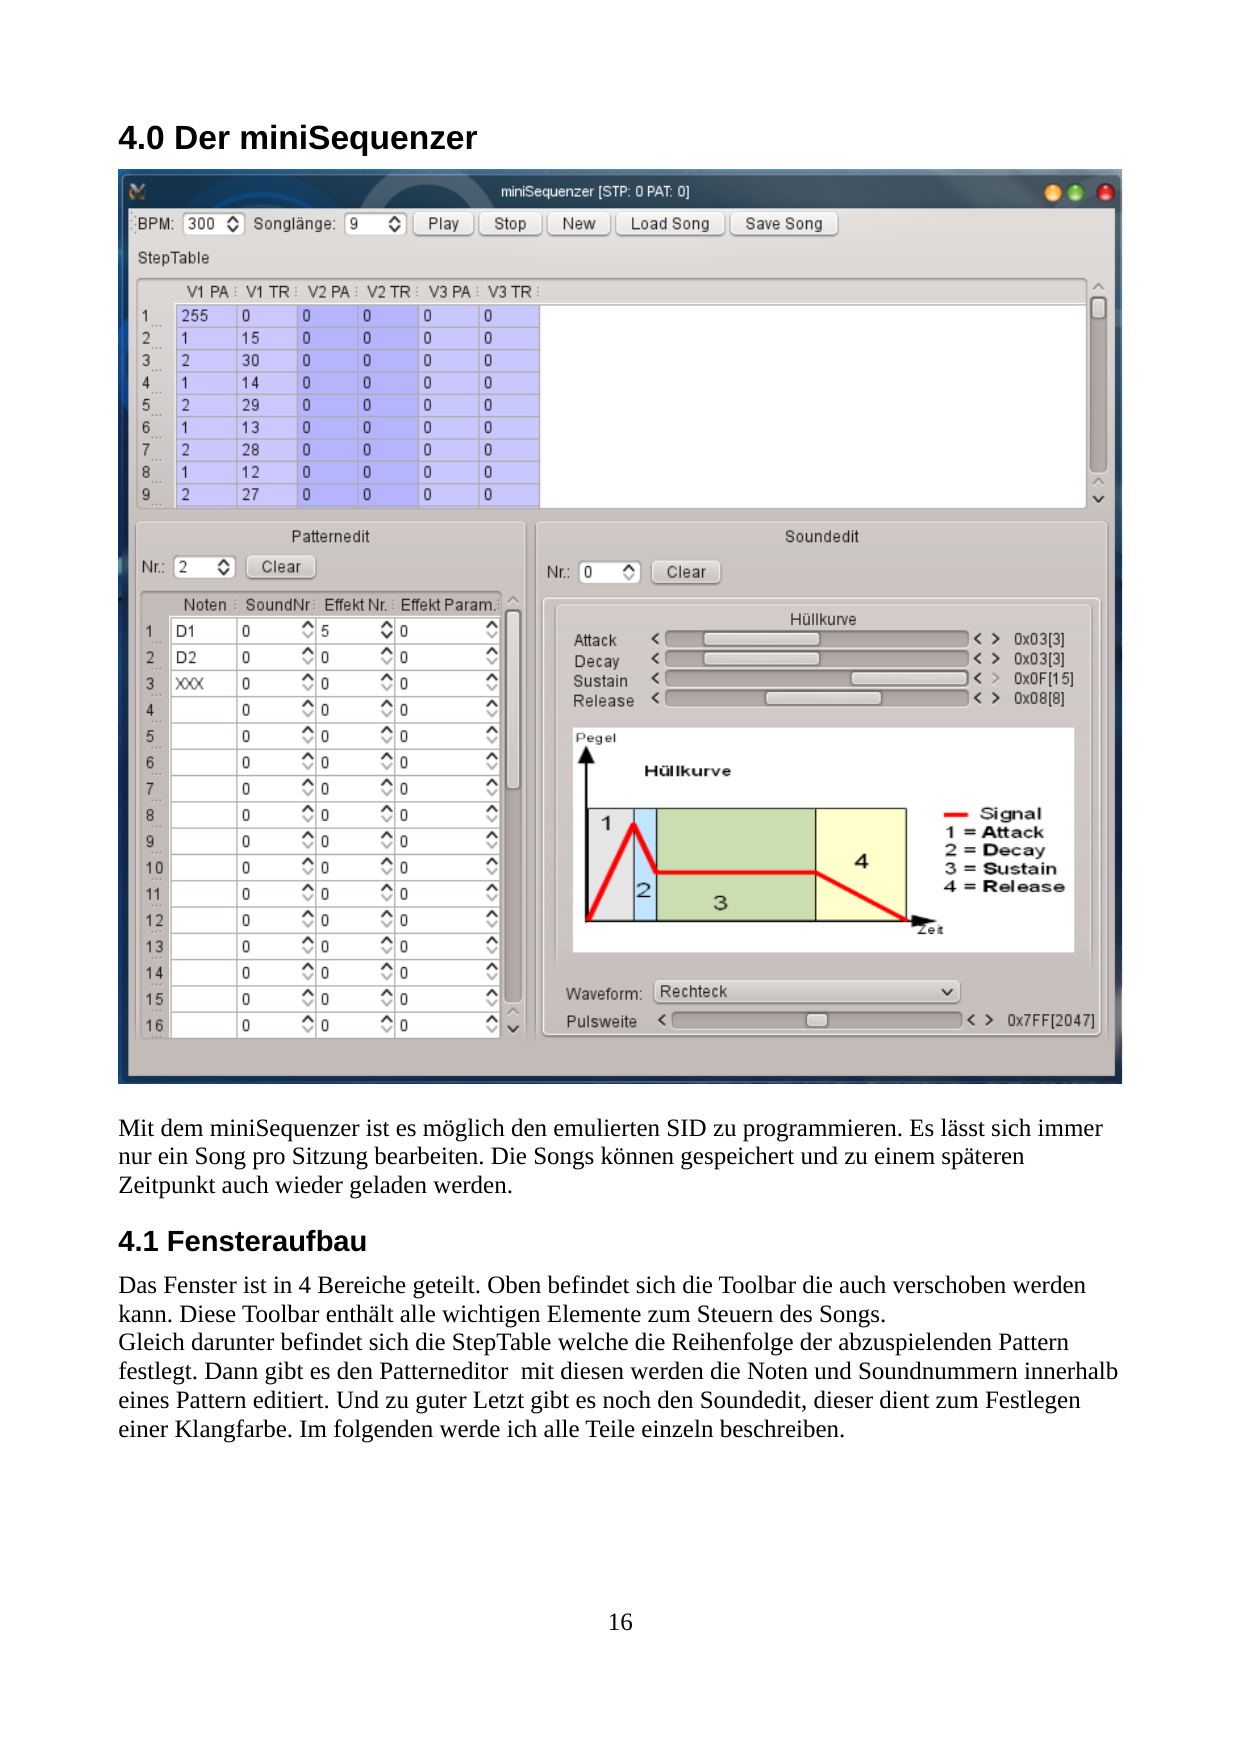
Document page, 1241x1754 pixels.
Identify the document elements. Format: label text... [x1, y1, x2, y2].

subtitle 4.0 Der miniSequenzer [118, 118, 1122, 157]
subtitle 4.1 Fensteraufbau [118, 1224, 1122, 1257]
picture [118, 169, 1123, 1084]
text Mit dem miniSequenzer ist es möglich den emulierten SID zu programmieren. Es lässt sich immer nur ein Song pro Sitzung bearbeiten. Die Songs können gespeichert und zu einem späteren Zeitpunkt auch wieder geladen werden. [118, 1113, 1122, 1199]
text Gleich darunter befindet sich die StepTable welche die Reihenfolge der abzuspielenden Pattern festlegt. Dann gibt es den Patterneditor mit diesen werden die Noten und Soundnummern innerhalb eines Pattern editiert. Und zu guter Letzt gibt es noch den Soundedit, dieser dient zum Festlegen einer Klangfarbe. Im folgenden werde ich alle Teile einzeln beschreiben. [118, 1327, 1122, 1442]
text Das Fenster ist in 4 Bereiche geteilt. Oben befindet sich die Toolbar die auch verschoben werden kann. Diese Toolbar enthält alle wichtigen Elemente zum Steuern des Songs. [118, 1270, 1122, 1327]
